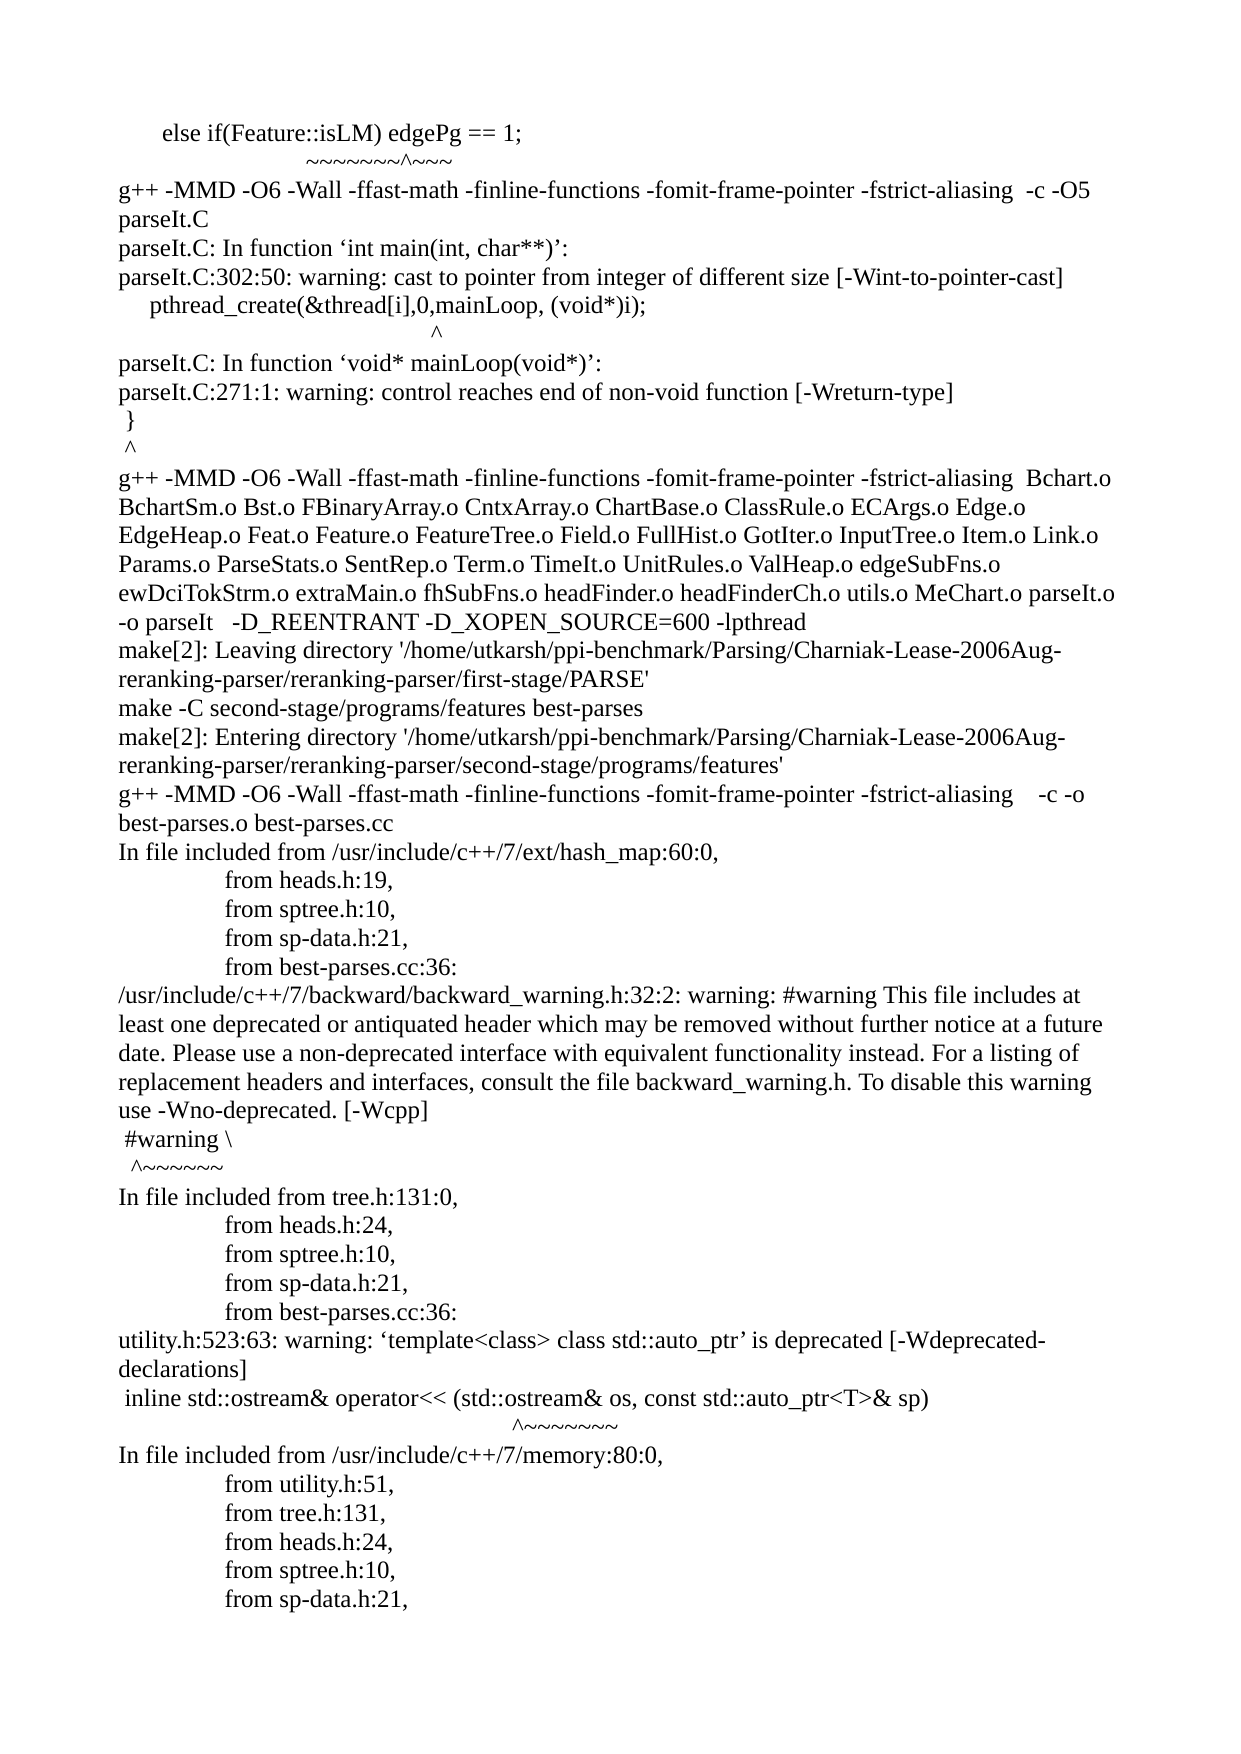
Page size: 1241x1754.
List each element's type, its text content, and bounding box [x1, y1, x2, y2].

text from best-parses.cc:36: [118, 952, 1122, 981]
text from sp-data.h:21, [118, 923, 1122, 952]
text /usr/include/c++/7/backward/backward_warning.h:32:2: warning: #warning This file includes at least one deprecated or antiquated header which may be removed without further notice at a future date. Please use a non-deprecated interface with equivalent functionality instead. For a listing of replacement headers and interfaces, consult the file backward_warning.h. To disable this warning use -Wno-deprecated. [-Wcpp] [118, 981, 1122, 1124]
text from best-parses.cc:36: [118, 1297, 1122, 1326]
text utility.h:523:63: warning: ‘template<class> class std::auto_ptr’ is deprecated [-Wdeprecated-declarations] [118, 1326, 1122, 1383]
text ^~~~~~~~ [118, 1412, 1122, 1441]
text from sp-data.h:21, [118, 1584, 1122, 1613]
text from sptree.h:10, [118, 894, 1122, 923]
text parseIt.C:271:1: warning: control reaches end of non-void function [-Wreturn-type] [118, 377, 1122, 406]
text g++ -MMD -O6 -Wall -ffast-math -finline-functions -fomit-frame-pointer -fstrict-aliasing -c -O5 parseIt.C [118, 176, 1122, 233]
text parseIt.C: In function ‘void* mainLoop(void*)’: [118, 348, 1122, 377]
text from utility.h:51, [118, 1469, 1122, 1498]
text In file included from /usr/include/c++/7/ext/hash_map:60:0, [118, 837, 1122, 866]
text make[2]: Entering directory '/home/utkarsh/ppi-benchmark/Parsing/Charniak-Lease-2006Aug-reranking-parser/reranking-parser/second-stage/programs/features' [118, 722, 1122, 779]
text pthread_create(&thread[i],0,mainLoop, (void*)i); [118, 291, 1122, 319]
text ~~~~~~~^~~~ [118, 147, 1122, 176]
text else if(Feature::isLM) edgePg == 1; [118, 118, 1122, 147]
text from heads.h:19, [118, 866, 1122, 894]
text from tree.h:131, [118, 1498, 1122, 1527]
text from heads.h:24, [118, 1527, 1122, 1556]
text ^ [118, 319, 1122, 348]
text #warning \ [118, 1124, 1122, 1153]
text from sptree.h:10, [118, 1556, 1122, 1584]
text ^~~~~~~ [118, 1153, 1122, 1182]
text from sp-data.h:21, [118, 1268, 1122, 1297]
text } [118, 406, 1122, 434]
text g++ -MMD -O6 -Wall -ffast-math -finline-functions -fomit-frame-pointer -fstrict-aliasing -c -o best-parses.o best-parses.cc [118, 779, 1122, 837]
text make[2]: Leaving directory '/home/utkarsh/ppi-benchmark/Parsing/Charniak-Lease-2006Aug-reranking-parser/reranking-parser/first-stage/PARSE' [118, 636, 1122, 693]
text parseIt.C:302:50: warning: cast to pointer from integer of different size [-Wint-to-pointer-cast] [118, 262, 1122, 291]
text g++ -MMD -O6 -Wall -ffast-math -finline-functions -fomit-frame-pointer -fstrict-aliasing Bchart.o BchartSm.o Bst.o FBinaryArray.o CntxArray.o ChartBase.o ClassRule.o ECArgs.o Edge.o EdgeHeap.o Feat.o Feature.o FeatureTree.o Field.o FullHist.o GotIter.o InputTree.o Item.o Link.o Params.o ParseStats.o SentRep.o Term.o TimeIt.o UnitRules.o ValHeap.o edgeSubFns.o ewDciTokStrm.o extraMain.o fhSubFns.o headFinder.o headFinderCh.o utils.o MeChart.o parseIt.o -o parseIt -D_REENTRANT -D_XOPEN_SOURCE=600 -lpthread [118, 463, 1122, 636]
text ^ [118, 434, 1122, 463]
text parseIt.C: In function ‘int main(int, char**)’: [118, 233, 1122, 262]
text from heads.h:24, [118, 1211, 1122, 1239]
text inline std::ostream& operator<< (std::ostream& os, const std::auto_ptr<T>& sp) [118, 1383, 1122, 1412]
text In file included from tree.h:131:0, [118, 1182, 1122, 1211]
text make -C second-stage/programs/features best-parses [118, 693, 1122, 722]
text In file included from /usr/include/c++/7/memory:80:0, [118, 1441, 1122, 1469]
text from sptree.h:10, [118, 1239, 1122, 1268]
